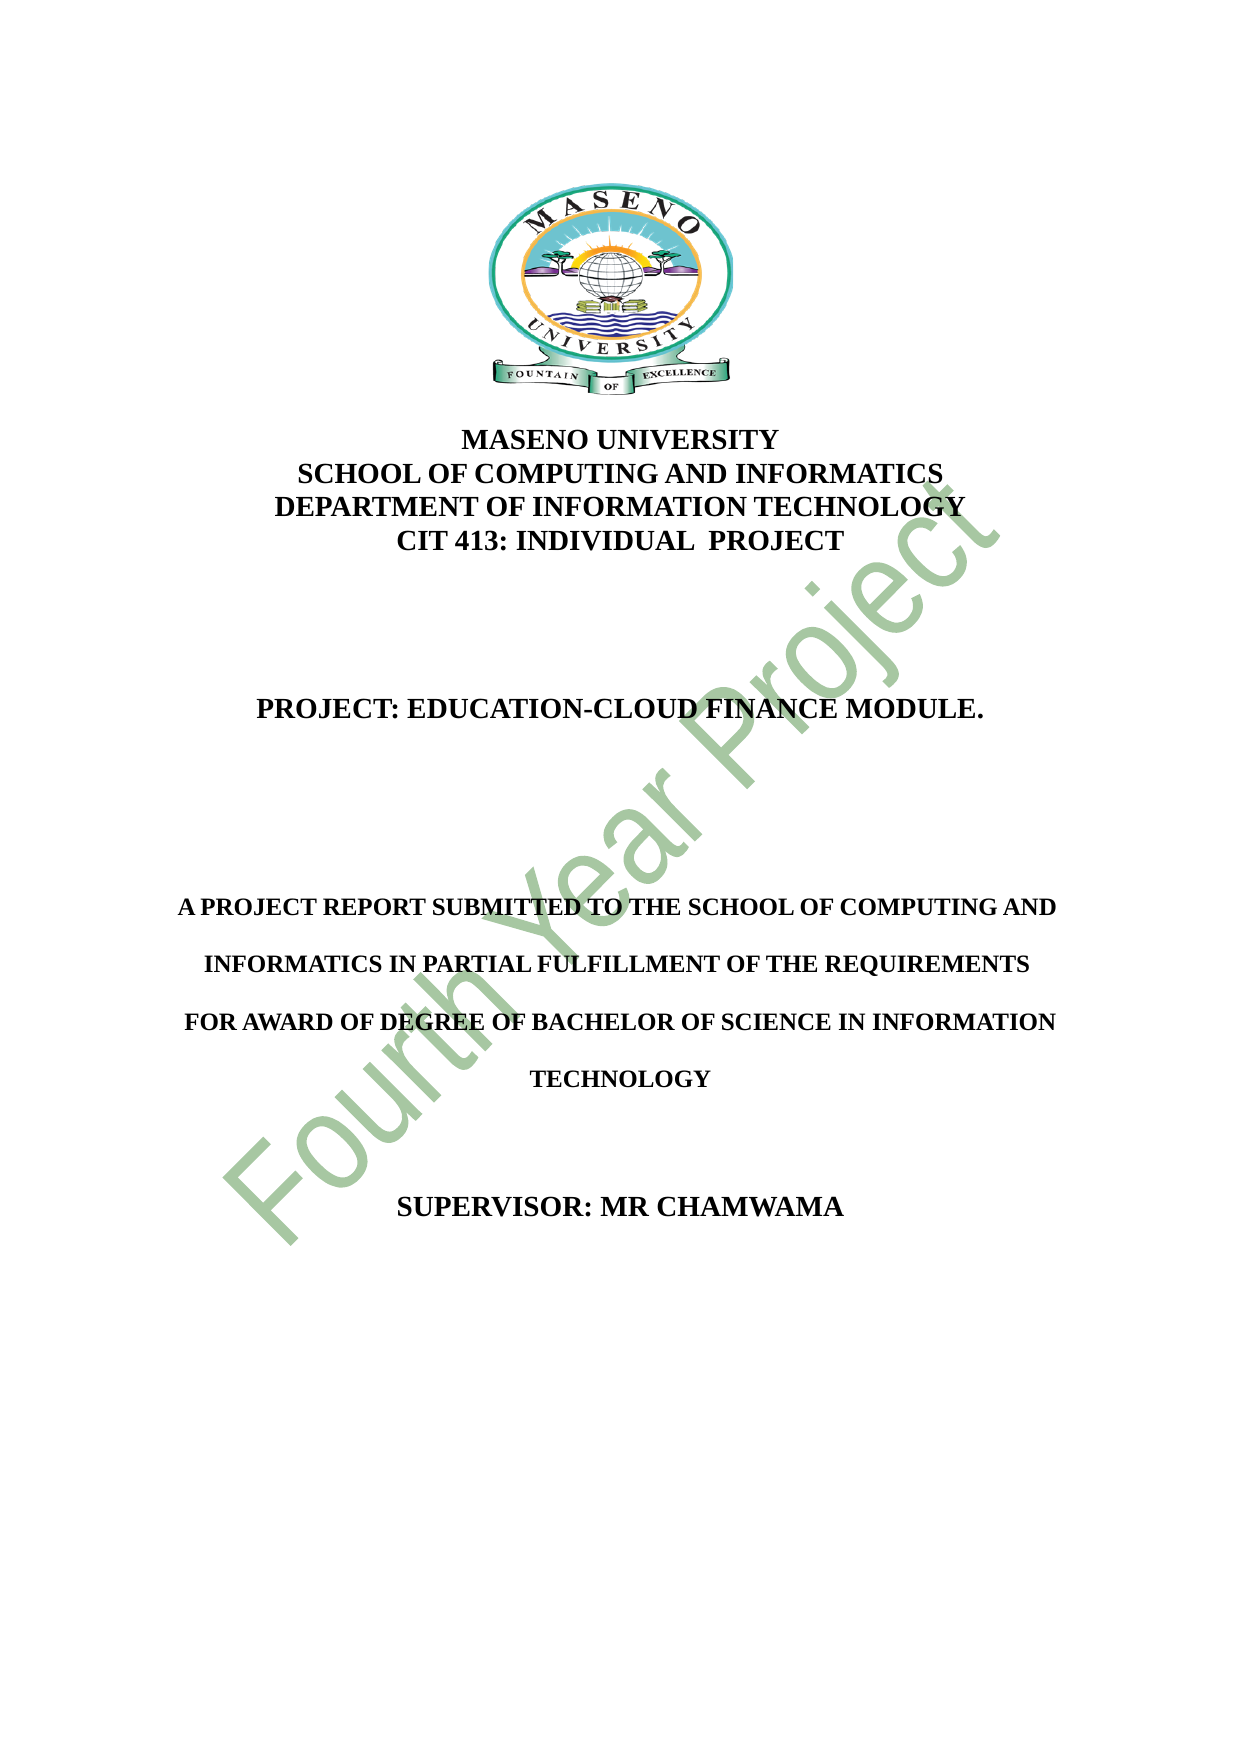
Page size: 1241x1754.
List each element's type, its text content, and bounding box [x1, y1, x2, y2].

text PROJECT: EDUCATION-CLOUD FINANCE MODULE. [118, 691, 708, 724]
text [374, 1064, 423, 1093]
text MASENO UNIVERSITY [118, 422, 1122, 456]
text PROJECT: EDUCATION-CLOUD FINANCE MODULE. [695, 699, 743, 724]
text FOR AWARD OF DEGREE OF BACHELOR OF SCIENCE IN INFORMATION [458, 1007, 1122, 1036]
text A PROJECT REPORT SUBMITTED TO THE SCHOOL OF COMPUTING AND [542, 892, 584, 921]
text [118, 1189, 266, 1223]
text SUPERVISOR: MR CHAMWAMA [272, 1189, 1122, 1223]
text DEPARTMENT OF INFORMATION TECHNOLOGY [949, 489, 1122, 523]
text FOR AWARD OF DEGREE OF BACHELOR OF SCIENCE IN INFORMATION [425, 1007, 468, 1036]
text FOR AWARD OF DEGREE OF BACHELOR OF SCIENCE IN INFORMATION [118, 1007, 404, 1036]
text A PROJECT REPORT SUBMITTED TO THE SCHOOL OF COMPUTING AND [118, 892, 538, 921]
text TECHNOLOGY [412, 1064, 1122, 1093]
text [908, 523, 1122, 557]
text PROJECT: EDUCATION-CLOUD FINANCE MODULE. [776, 691, 1122, 724]
picture [488, 183, 734, 395]
text DEPARTMENT OF INFORMATION TECHNOLOGY [118, 489, 954, 523]
text CIT 413: INDIVIDUAL PROJECT [118, 523, 905, 557]
text SCHOOL OF COMPUTING AND INFORMATICS [118, 456, 1122, 489]
text A PROJECT REPORT SUBMITTED TO THE SCHOOL OF COMPUTING AND [619, 892, 1122, 921]
text [118, 1064, 385, 1093]
text INFORMATICS IN PARTIAL FULFILLMENT OF THE REQUIREMENTS [118, 949, 1122, 978]
